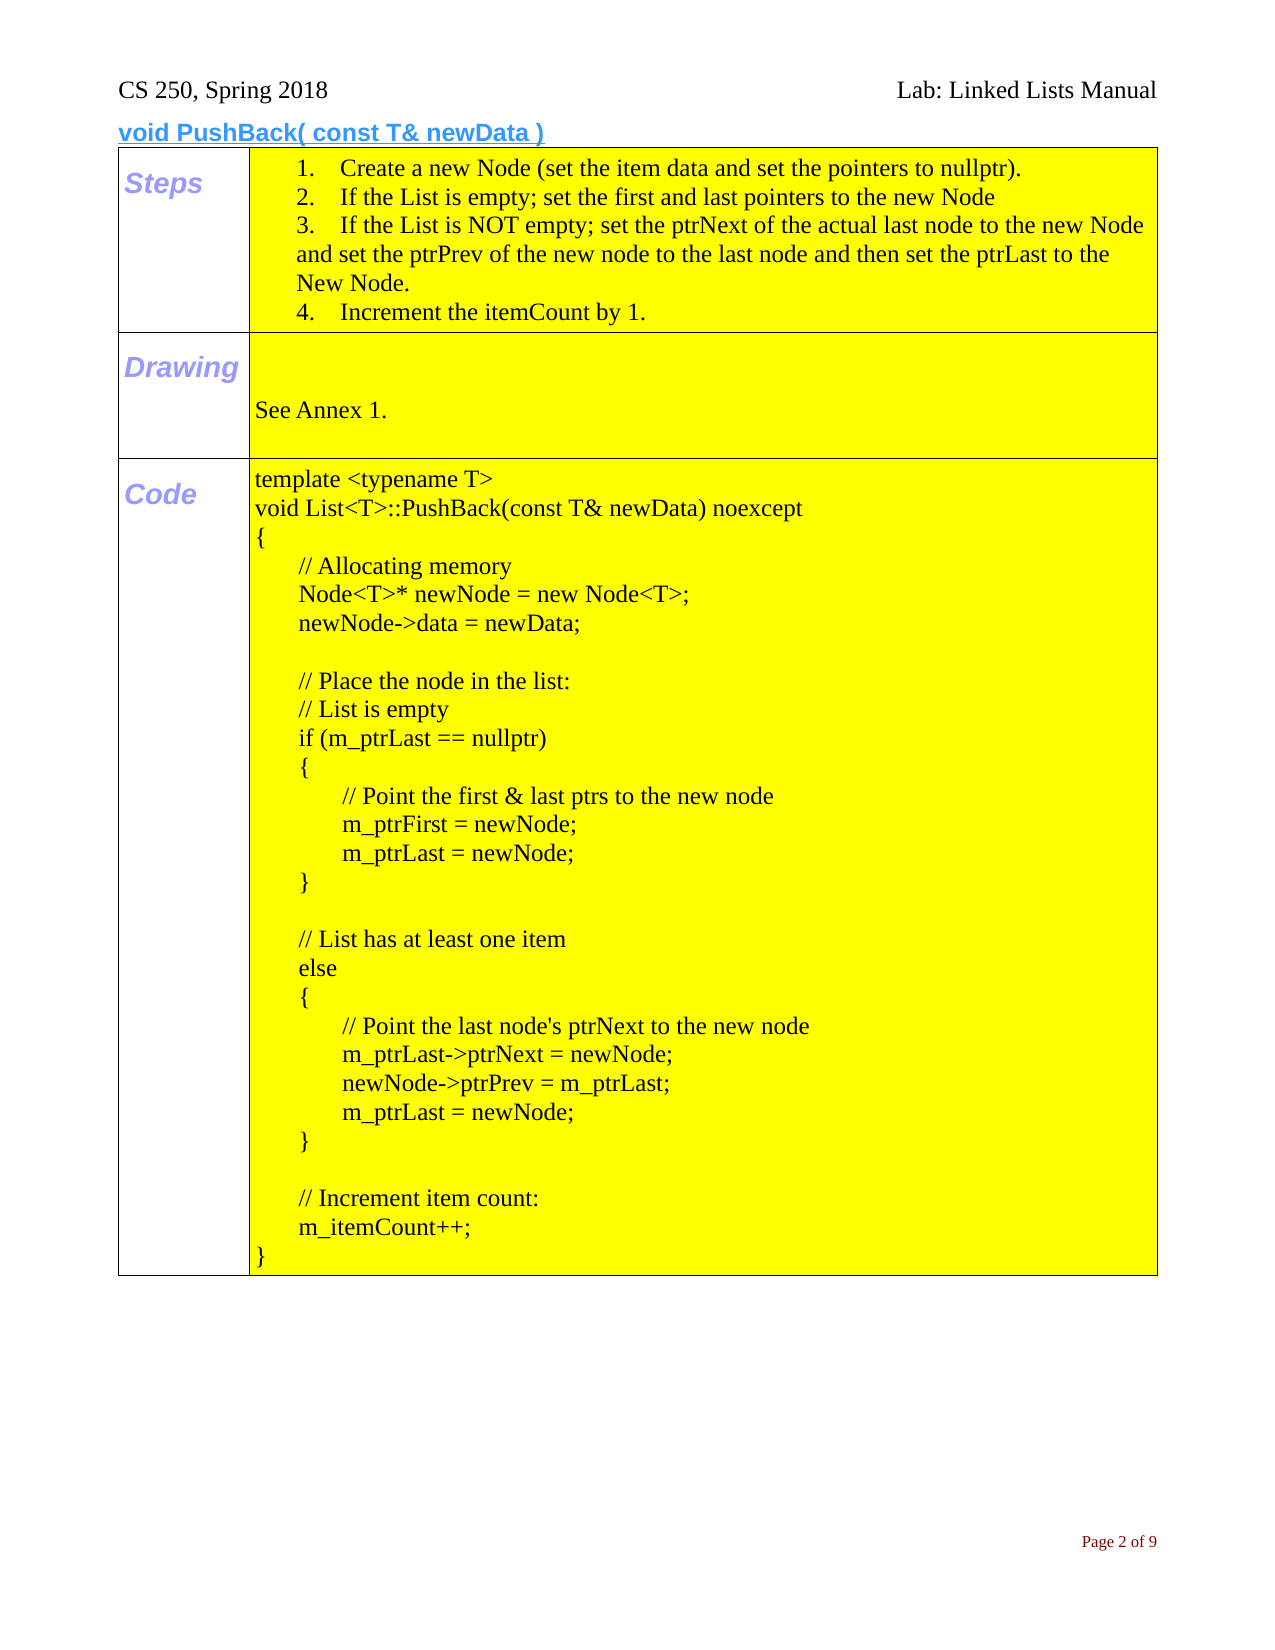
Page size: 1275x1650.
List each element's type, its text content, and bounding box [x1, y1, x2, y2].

table_cell Drawing [119, 333, 249, 458]
table_cell Code [119, 459, 249, 1275]
table_header Create a new Node (set the item data and set the pointers to nullptr). If the List is empty; set the first and last pointers to the new Node If the List is NOT empty; set the ptrNext of the actual last node to the new Node and set the ptrPrev of the new node to the last node and then set the ptrLast to the New Node. Increment the itemCount by 1. [250, 148, 1157, 331]
subtitle void PushBack( const T& newData ) [118, 118, 1157, 147]
table_header Steps [119, 148, 249, 331]
table_cell template <typename T> void List<T>::PushBack(const T& newData) noexcept { // Allocating memory Node<T>* newNode = new Node<T>; newNode->data = newData; // Place the node in the list: // List is empty if (m_ptrLast == nullptr) { // Point the first & last ptrs to the new node m_ptrFirst = newNode; m_ptrLast = newNode; } // List has at least one item else { // Point the last node's ptrNext to the new node m_ptrLast->ptrNext = newNode; newNode->ptrPrev = m_ptrLast; m_ptrLast = newNode; } // Increment item count: m_itemCount++; } [250, 459, 1157, 1275]
table_cell See Annex 1. [250, 333, 1157, 458]
